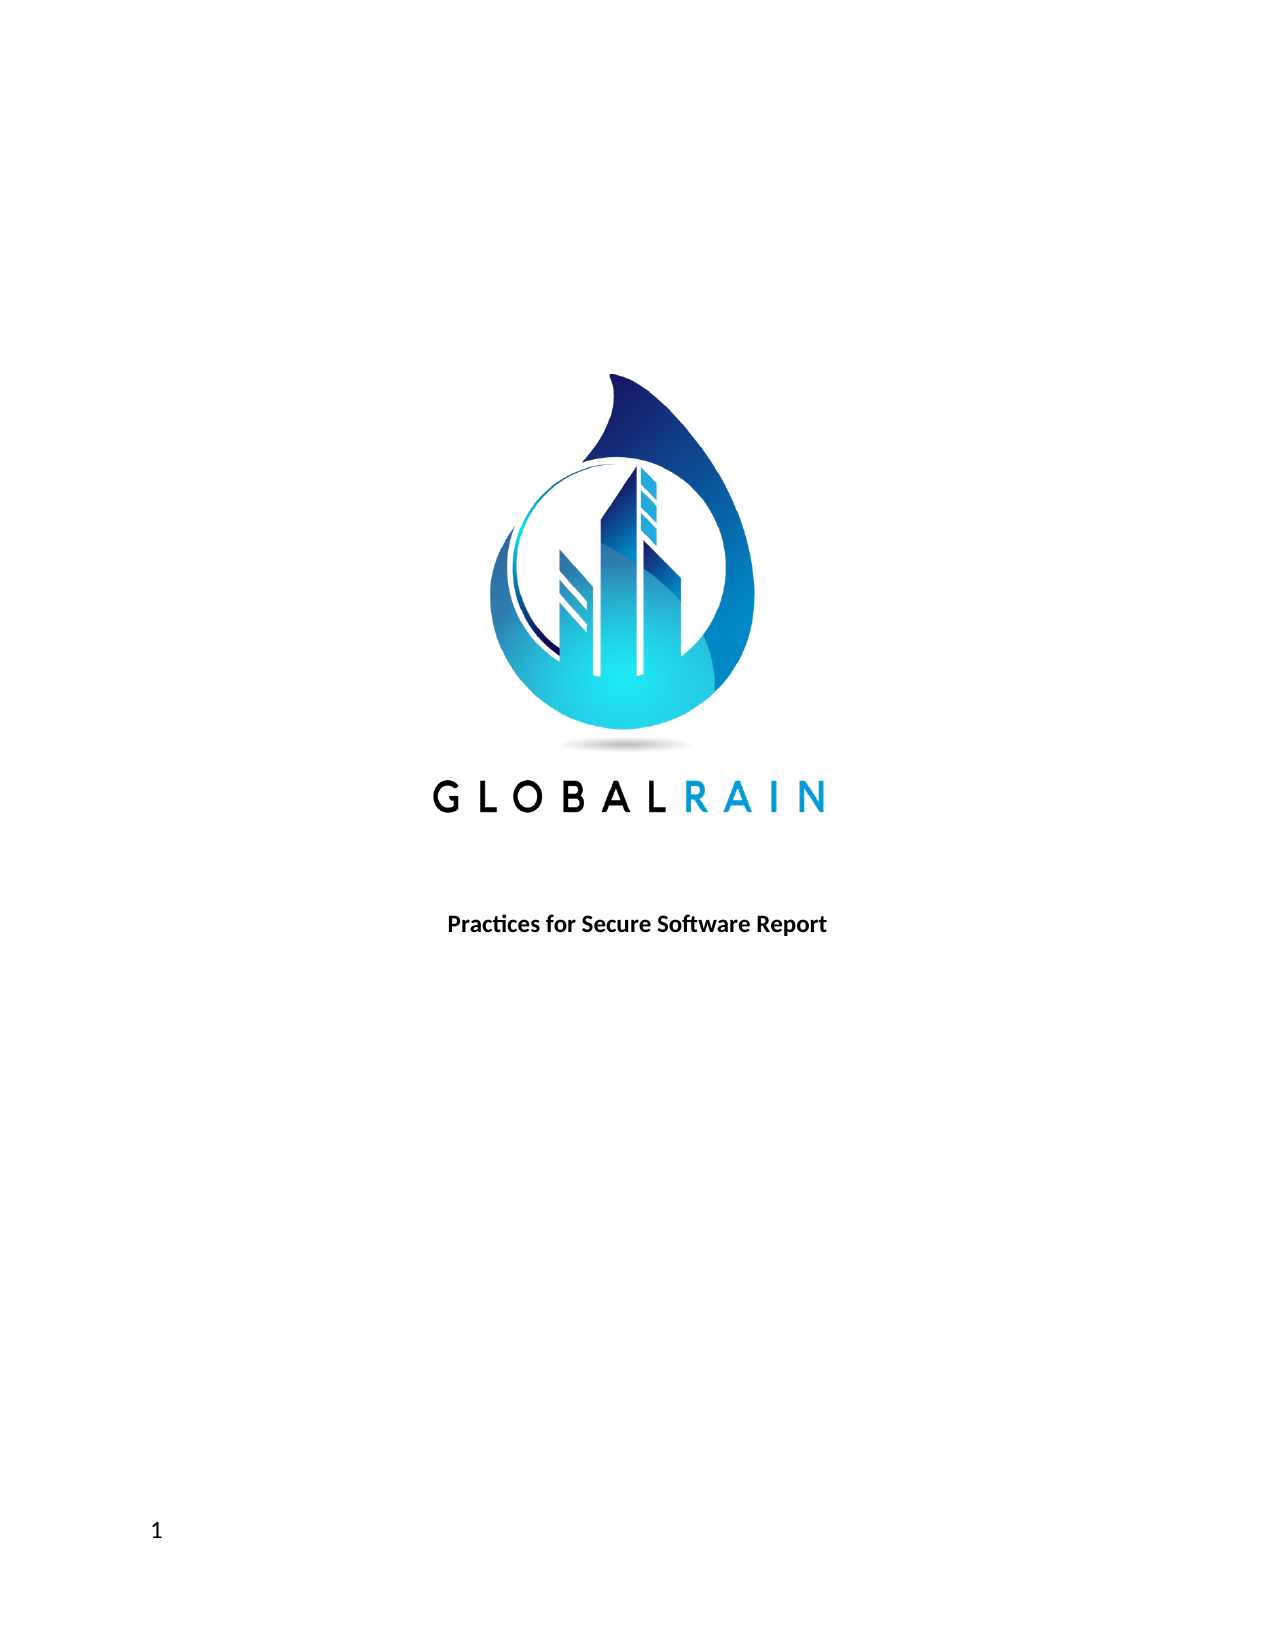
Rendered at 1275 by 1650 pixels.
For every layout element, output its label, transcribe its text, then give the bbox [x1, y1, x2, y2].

picture [431, 374, 844, 822]
subtitle Practices for Secure Software Report [150, 908, 1125, 939]
